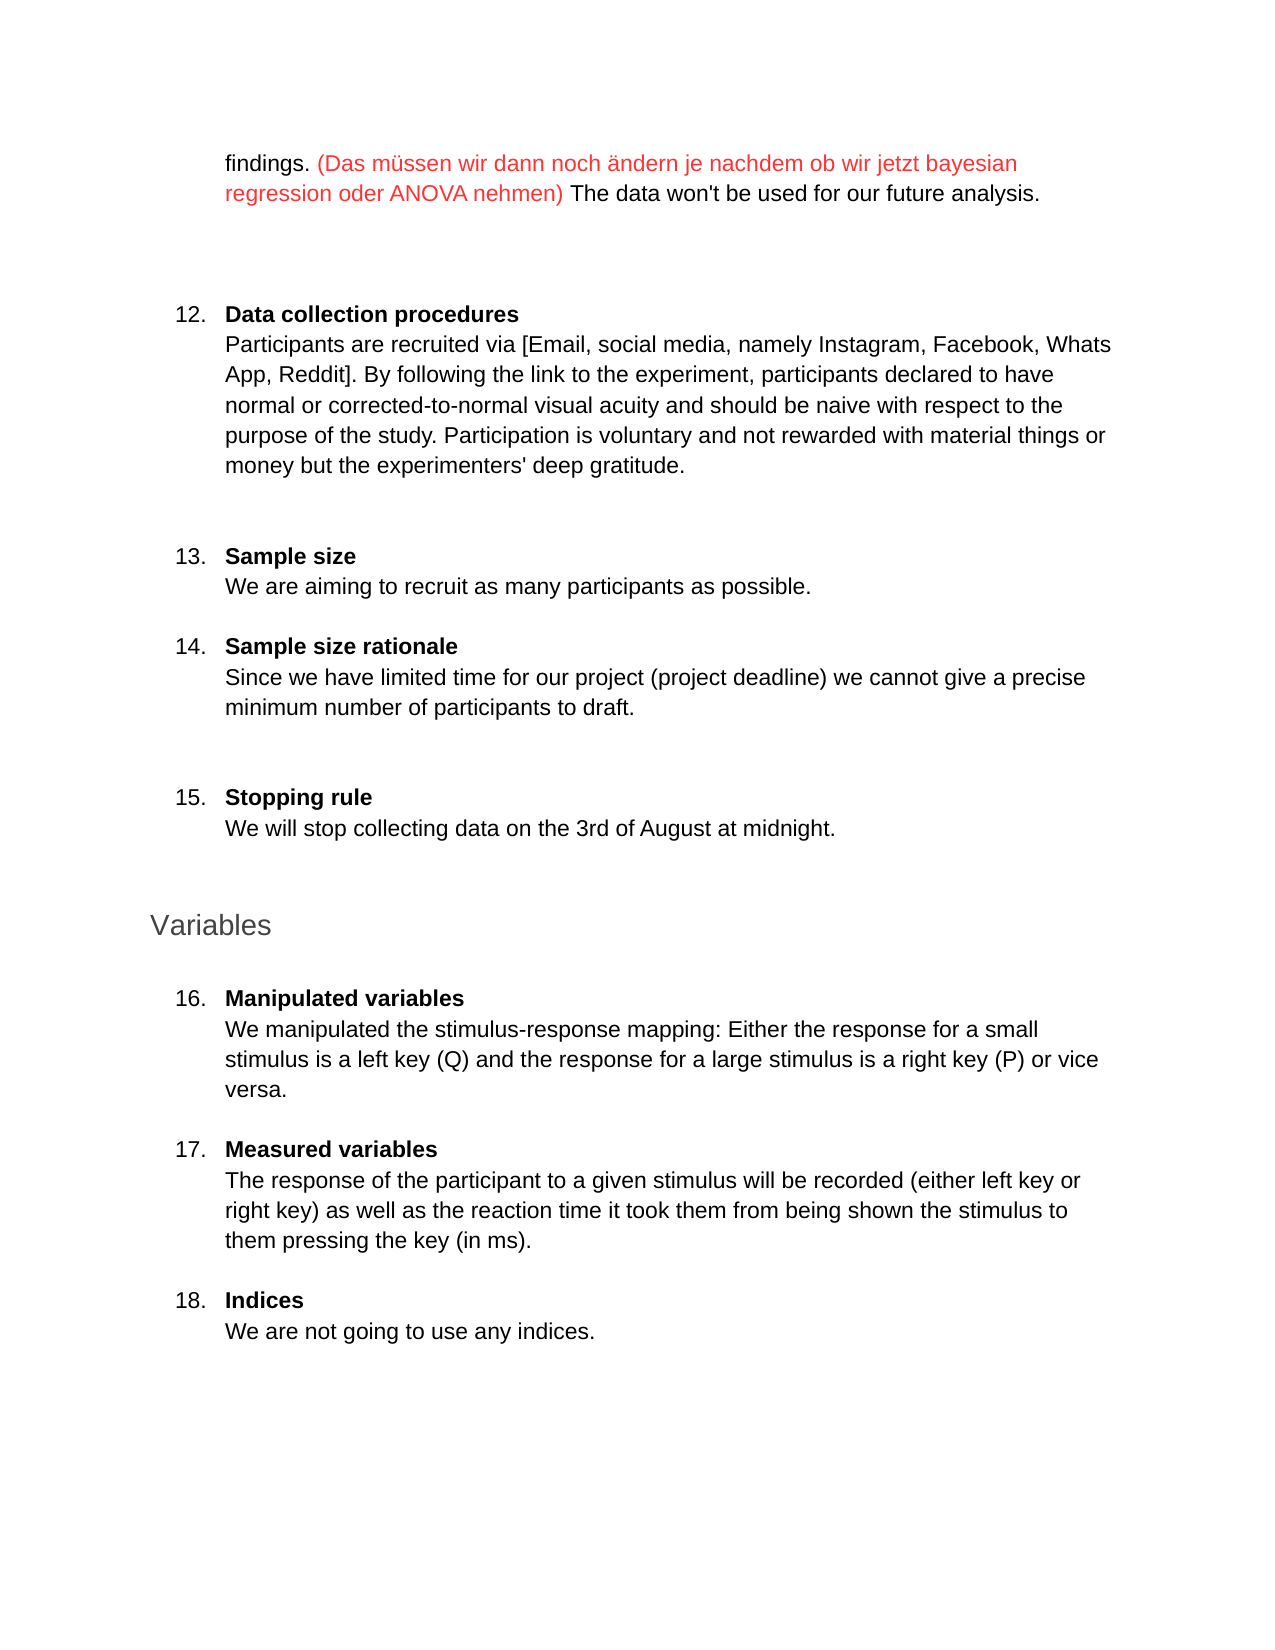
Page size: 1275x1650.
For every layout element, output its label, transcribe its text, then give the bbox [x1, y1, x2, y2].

list Data collection procedures Participants are recruited via [Email, social media, namely Instagram, Facebook, Whats App, Reddit]. By following the link to the experiment, participants declared to have normal or corrected-to-normal visual acuity and should be naive with respect to the purpose of the study. Participation is voluntary and not rewarded with material things or money but the experimenters' deep gratitude. [175, 301, 1125, 478]
list Stopping rule [175, 784, 1125, 811]
list We are aiming to recruit as many participants as possible. [175, 573, 1125, 599]
subtitle Variables [150, 908, 1125, 942]
list findings. (Das müssen wir dann noch ändern je nachdem ob wir jetzt bayesian regression oder ANOVA nehmen) The data won't be used for our future analysis. [175, 150, 1125, 207]
list Sample size rationale [175, 633, 1125, 660]
list Since we have limited time for our project (project deadline) we cannot give a precise minimum number of participants to draft. [175, 663, 1125, 720]
list Measured variables The response of the participant to a given stimulus will be recorded (either left key or right key) as well as the reaction time it took them from being shown the stimulus to them pressing the key (in ms). [175, 1136, 1125, 1253]
list Indices We are not going to use any indices. [175, 1287, 1125, 1344]
list Sample size [175, 543, 1125, 569]
list Manipulated variables We manipulated the stimulus-response mapping: Either the response for a small stimulus is a left key (Q) and the response for a large stimulus is a right key (P) or vice versa. [175, 985, 1125, 1102]
list We will stop collecting data on the 3rd of August at midnight. [175, 814, 1125, 841]
